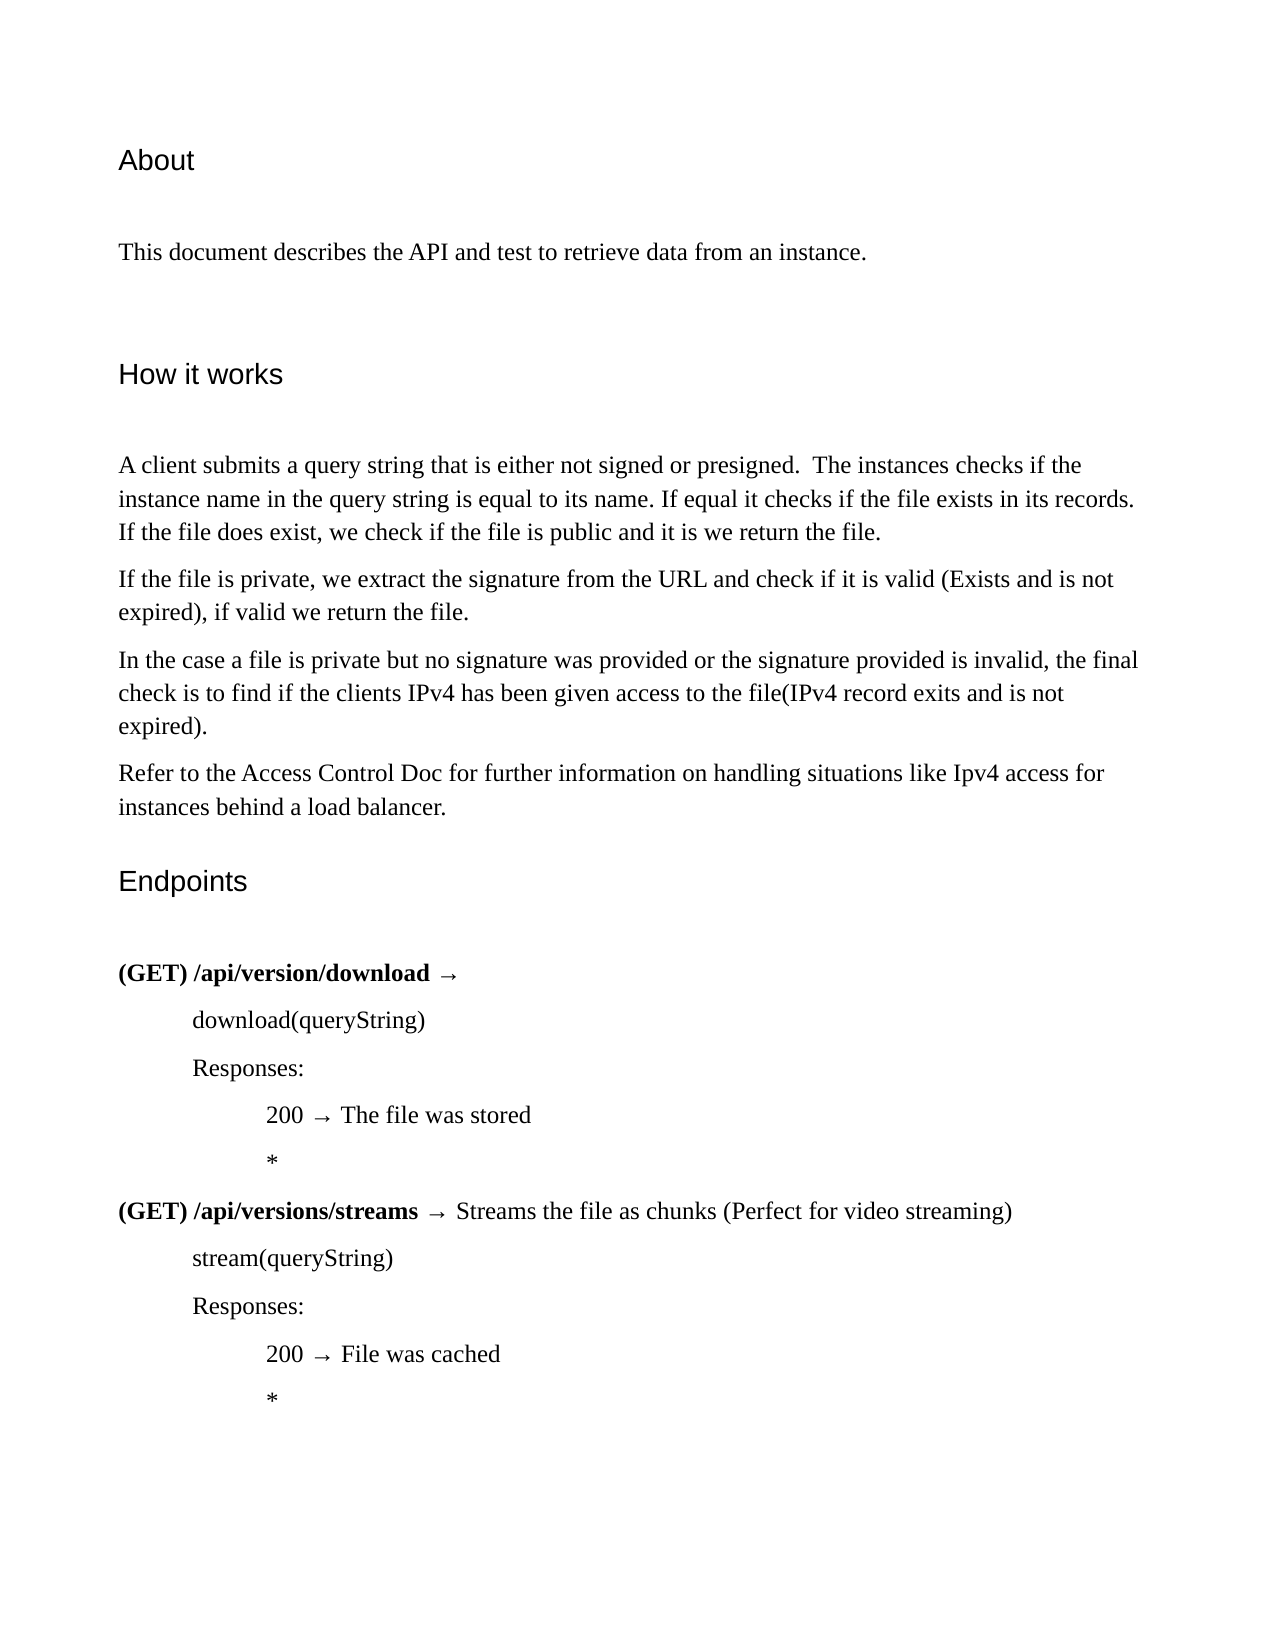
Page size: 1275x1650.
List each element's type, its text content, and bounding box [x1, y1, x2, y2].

text Responses: [118, 1053, 1157, 1082]
text * [118, 1386, 1157, 1415]
text * [118, 1148, 1157, 1177]
subtitle Endpoints [118, 864, 1157, 898]
text (GET) /api/version/download → [118, 958, 1157, 987]
text This document describes the API and test to retrieve data from an instance. [118, 237, 1157, 266]
text A client submits a query string that is either not signed or presigned. The instances checks if the instance name in the query string is equal to its name. If equal it checks if the file exists in its records. If the file does exist, we check if the file is public and it is we return the file. [118, 451, 1157, 545]
text 200 → File was cached [118, 1339, 1157, 1367]
text If the file is private, we extract the signature from the URL and check if it is valid (Exists and is not expired), if valid we return the file. [118, 564, 1157, 626]
text (GET) /api/versions/streams → Streams the file as chunks (Perfect for video streaming) [118, 1196, 1157, 1224]
text Responses: [118, 1291, 1157, 1320]
text Refer to the Access Control Doc for further information on handling situations like Ipv4 access for instances behind a load balancer. [118, 758, 1157, 820]
text stream(queryString) [118, 1243, 1157, 1272]
subtitle How it works [118, 357, 1157, 391]
text download(queryString) [118, 1005, 1157, 1034]
text In the case a file is private but no signature was provided or the signature provided is invalid, the final check is to find if the clients IPv4 has been given access to the file(IPv4 record exits and is not expired). [118, 645, 1157, 740]
text 200 → The file was stored [118, 1101, 1157, 1129]
subtitle About [118, 143, 1157, 177]
